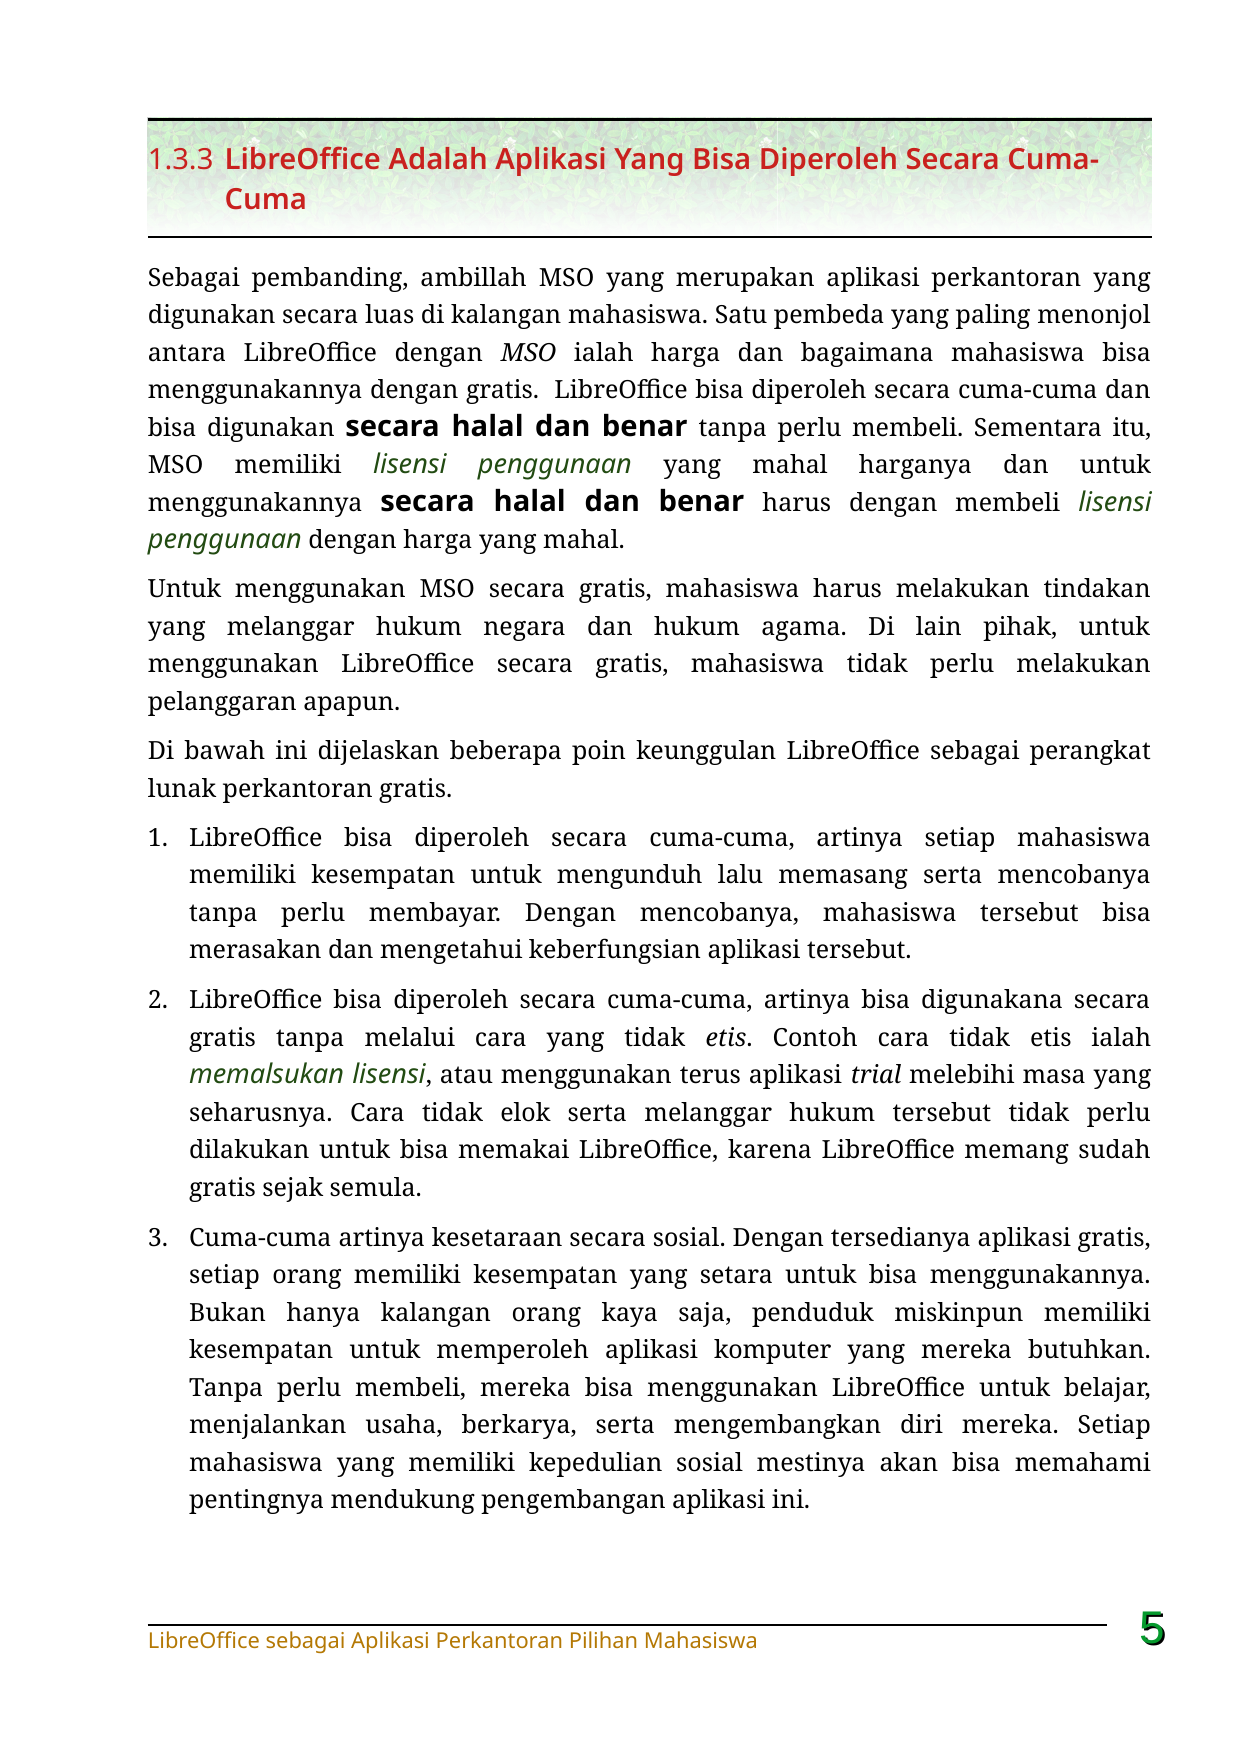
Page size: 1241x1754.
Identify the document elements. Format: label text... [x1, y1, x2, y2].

list LibreOffice bisa diperoleh secara cuma-cuma, artinya setiap mahasiswa memiliki kesempatan untuk mengunduh lalu memasang serta mencobanya tanpa perlu membayar. Dengan mencobanya, mahasiswa tersebut bisa merasakan dan mengetahui keberfungsian aplikasi tersebut. [148, 816, 1152, 966]
text Di bawah ini dijelaskan beberapa poin keunggulan LibreOffice sebagai perangkat lunak perkantoran gratis. [148, 729, 1152, 804]
text Untuk menggunakan MSO secara gratis, mahasiswa harus melakukan tindakan yang melanggar hukum negara dan hukum agama. Di lain pihak, untuk menggunakan LibreOffice secara gratis, mahasiswa tidak perlu melakukan pelanggaran apapun. [148, 568, 1152, 718]
text Sebagai pembanding, ambillah MSO yang merupakan aplikasi perkantoran yang digunakan secara luas di kalangan mahasiswa. Satu pembeda yang paling menonjol antara LibreOffice dengan MSO ialah harga dan bagaimana mahasiswa bisa menggunakannya dengan gratis. LibreOffice bisa diperoleh secara cuma-cuma dan bisa digunakan secara halal dan benar tanpa perlu membeli. Sementara itu, MSO memiliki lisensi penggunaan yang mahal harganya dan untuk menggunakannya secara halal dan benar harus dengan membeli lisensi penggunaan dengan harga yang mahal. [148, 256, 1152, 556]
list Cuma-cuma artinya kesetaraan secara sosial. Dengan tersedianya aplikasi gratis, setiap orang memiliki kesempatan yang setara untuk bisa menggunakannya. Bukan hanya kalangan orang kaya saja, penduduk miskinpun memiliki kesempatan untuk memperoleh aplikasi komputer yang mereka butuhkan. Tanpa perlu membeli, mereka bisa menggunakan LibreOffice untuk belajar, menjalankan usaha, berkarya, serta mengembangkan diri mereka. Setiap mahasiswa yang memiliki kepedulian sosial mestinya akan bisa memahami pentingnya mendukung pengembangan aplikasi ini. [148, 1216, 1152, 1516]
list LibreOffice bisa diperoleh secara cuma-cuma, artinya bisa digunakana secara gratis tanpa melalui cara yang tidak etis. Contoh cara tidak etis ialah memalsukan lisensi, atau menggunakan terus aplikasi trial melebihi masa yang seharusnya. Cara tidak elok serta melanggar hukum tersebut tidak perlu dilakukan untuk bisa memakai LibreOffice, karena LibreOffice memang sudah gratis sejak semula. [148, 979, 1152, 1204]
